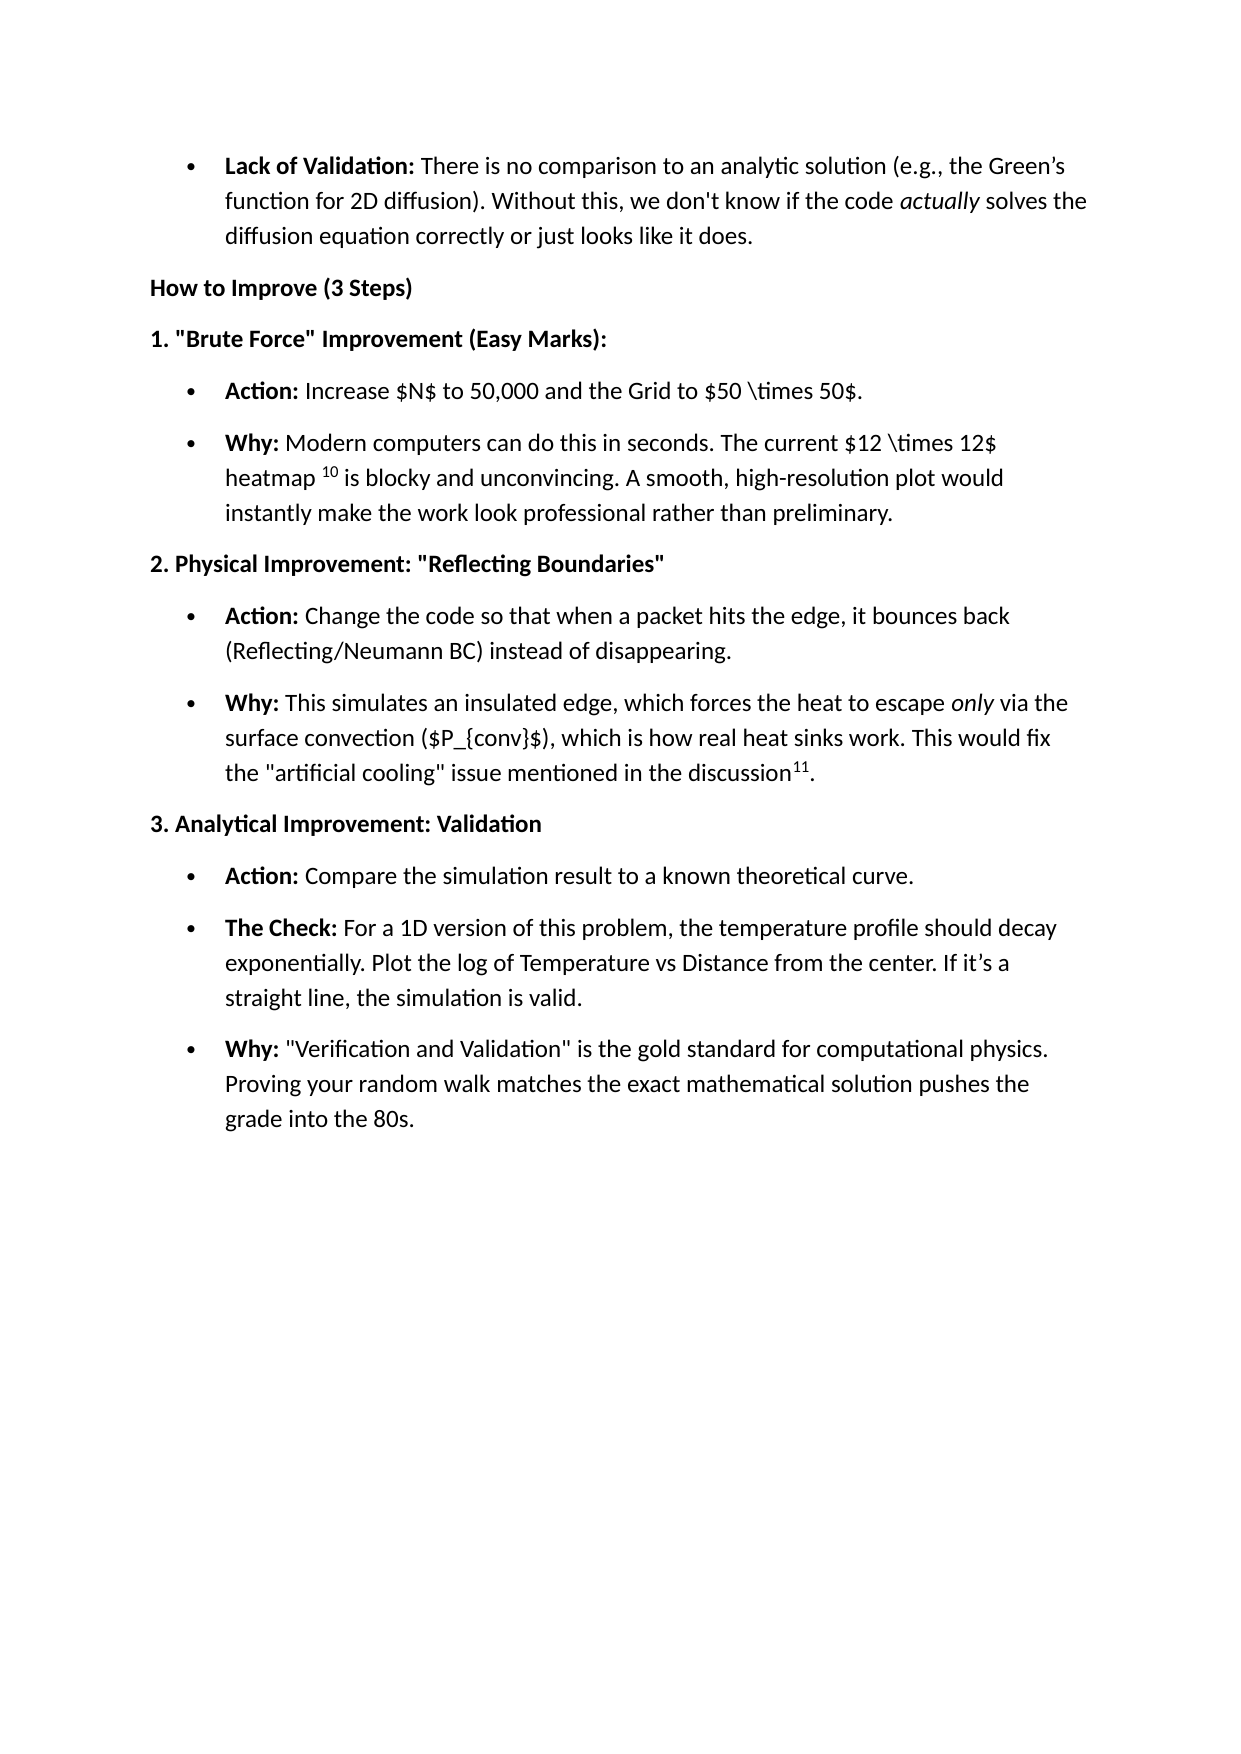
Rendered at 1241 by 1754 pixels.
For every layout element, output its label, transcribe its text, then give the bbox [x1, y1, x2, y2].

text 2. Physical Improvement: "Reflecting Boundaries" [150, 548, 1090, 579]
list Action: Compare the simulation result to a known theoretical curve. [187, 860, 1090, 891]
list Why: This simulates an insulated edge, which forces the heat to escape only via the surface convection ($P_{conv}$), which is how real heat sinks work. This would fix the "artificial cooling" issue mentioned in the discussion11. [187, 687, 1090, 787]
list Why: "Verification and Validation" is the gold standard for computational physics. Proving your random walk matches the exact mathematical solution pushes the grade into the 80s. [187, 1033, 1090, 1134]
list Action: Change the code so that when a packet hits the edge, it bounces back (Reflecting/Neumann BC) instead of disappearing. [187, 600, 1090, 666]
list Lack of Validation: There is no comparison to an analytic solution (e.g., the Green’s function for 2D diffusion). Without this, we don't know if the code actually solves the diffusion equation correctly or just looks like it does. [187, 150, 1090, 251]
text 3. Analytical Improvement: Validation [150, 808, 1090, 839]
text 1. "Brute Force" Improvement (Easy Marks): [150, 323, 1090, 354]
list Action: Increase $N$ to 50,000 and the Grid to $50 \times 50$. [187, 375, 1090, 406]
list The Check: For a 1D version of this problem, the temperature profile should decay exponentially. Plot the log of Temperature vs Distance from the center. If it’s a straight line, the simulation is valid. [187, 912, 1090, 1012]
text How to Improve (3 Steps) [150, 272, 1090, 302]
list Why: Modern computers can do this in seconds. The current $12 \times 12$ heatmap 10 is blocky and unconvincing. A smooth, high-resolution plot would instantly make the work look professional rather than preliminary. [187, 427, 1090, 527]
